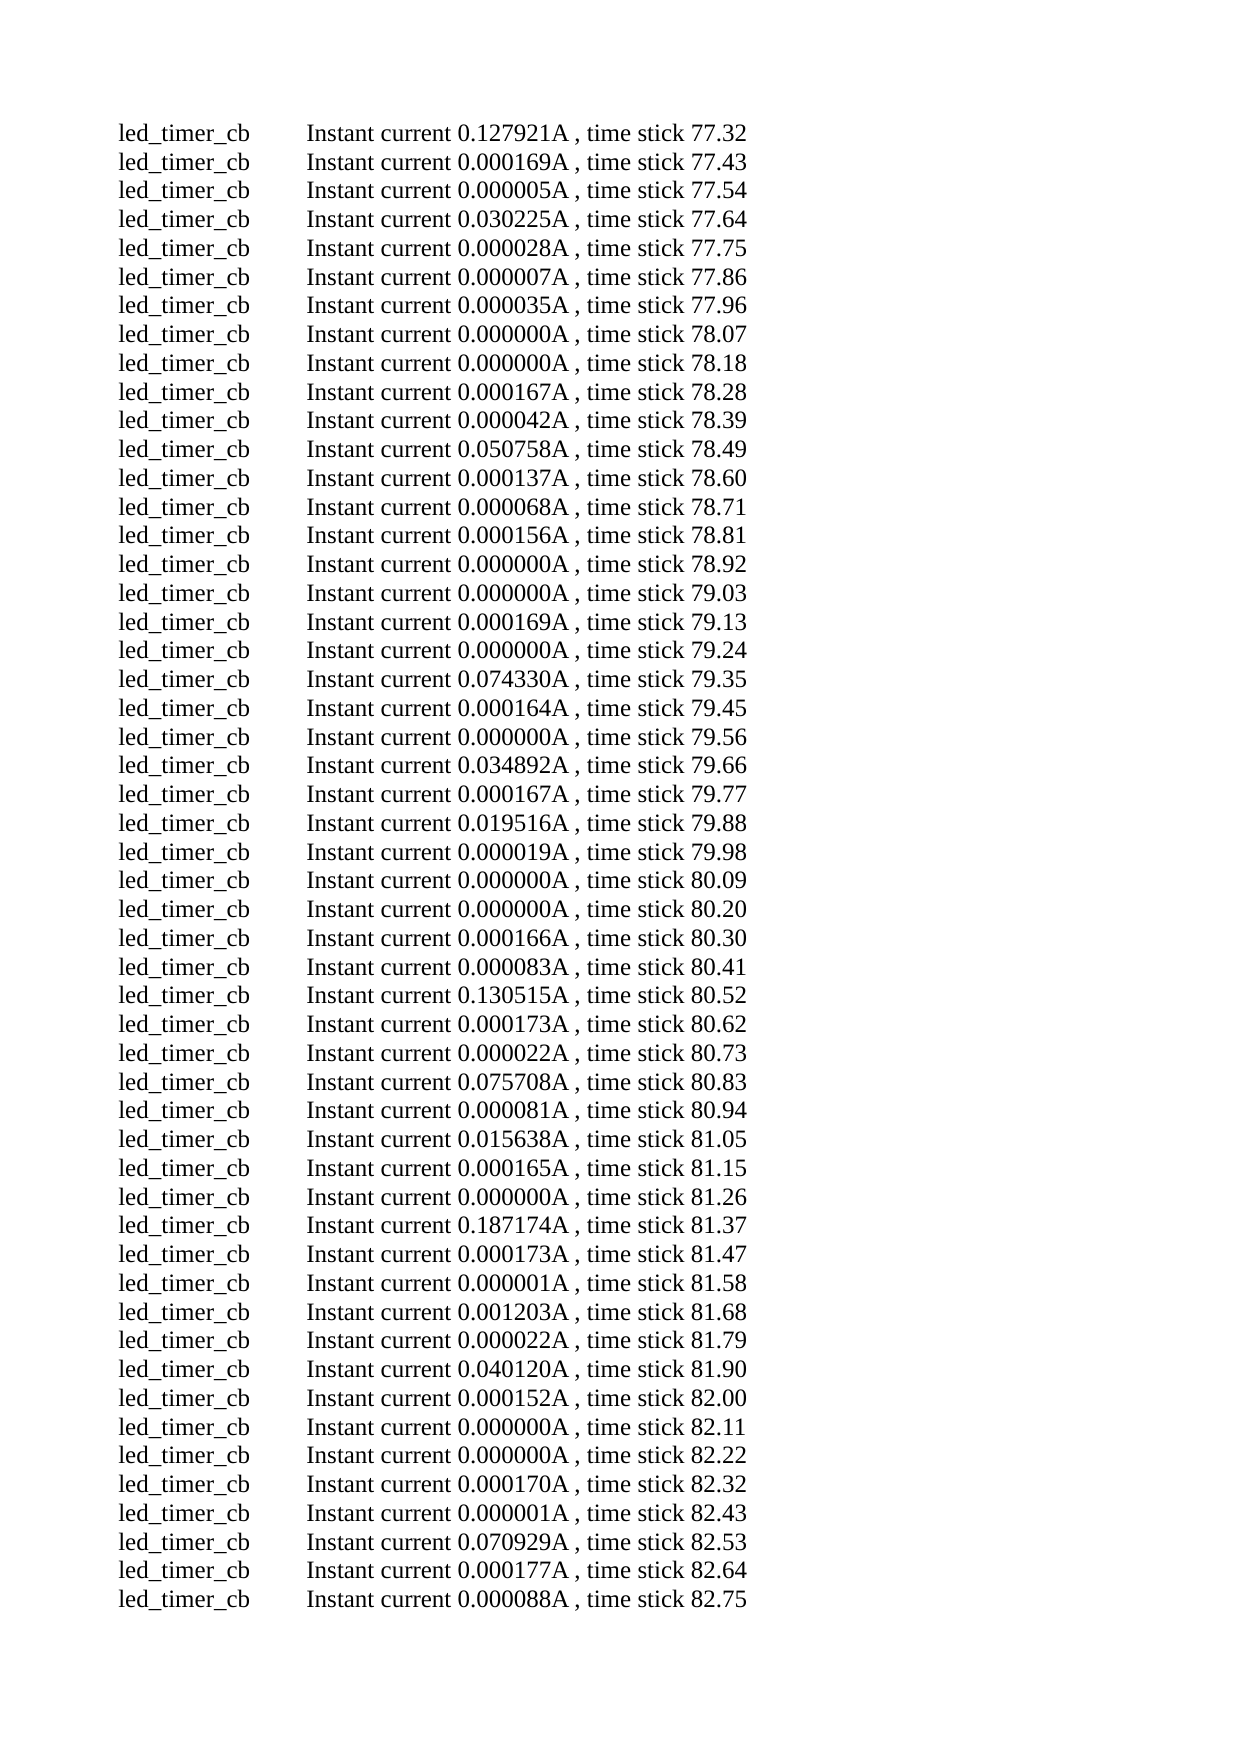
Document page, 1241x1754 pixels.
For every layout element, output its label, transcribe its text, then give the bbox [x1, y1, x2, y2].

text led_timer_cb Instant current 0.000170A , time stick 82.32 [118, 1469, 1122, 1498]
text led_timer_cb Instant current 0.000042A , time stick 78.39 [118, 406, 1122, 434]
text led_timer_cb Instant current 0.000169A , time stick 79.13 [118, 607, 1122, 636]
text led_timer_cb Instant current 0.000068A , time stick 78.71 [118, 492, 1122, 521]
text led_timer_cb Instant current 0.000000A , time stick 79.24 [118, 636, 1122, 664]
text led_timer_cb Instant current 0.000000A , time stick 80.20 [118, 894, 1122, 923]
text led_timer_cb Instant current 0.000001A , time stick 82.43 [118, 1498, 1122, 1527]
text led_timer_cb Instant current 0.000164A , time stick 79.45 [118, 693, 1122, 722]
text led_timer_cb Instant current 0.000166A , time stick 80.30 [118, 923, 1122, 952]
text led_timer_cb Instant current 0.040120A , time stick 81.90 [118, 1354, 1122, 1383]
text led_timer_cb Instant current 0.000165A , time stick 81.15 [118, 1153, 1122, 1182]
text led_timer_cb Instant current 0.000169A , time stick 77.43 [118, 147, 1122, 176]
text led_timer_cb Instant current 0.000035A , time stick 77.96 [118, 291, 1122, 319]
text led_timer_cb Instant current 0.187174A , time stick 81.37 [118, 1211, 1122, 1239]
text led_timer_cb Instant current 0.000007A , time stick 77.86 [118, 262, 1122, 291]
text led_timer_cb Instant current 0.000173A , time stick 81.47 [118, 1239, 1122, 1268]
text led_timer_cb Instant current 0.075708A , time stick 80.83 [118, 1067, 1122, 1096]
text led_timer_cb Instant current 0.127921A , time stick 77.32 [118, 118, 1122, 147]
text led_timer_cb Instant current 0.000019A , time stick 79.98 [118, 837, 1122, 866]
text led_timer_cb Instant current 0.030225A , time stick 77.64 [118, 204, 1122, 233]
text led_timer_cb Instant current 0.000156A , time stick 78.81 [118, 521, 1122, 549]
text led_timer_cb Instant current 0.000177A , time stick 82.64 [118, 1556, 1122, 1584]
text led_timer_cb Instant current 0.000001A , time stick 81.58 [118, 1268, 1122, 1297]
text led_timer_cb Instant current 0.000022A , time stick 80.73 [118, 1038, 1122, 1067]
text led_timer_cb Instant current 0.000000A , time stick 82.11 [118, 1412, 1122, 1441]
text led_timer_cb Instant current 0.000000A , time stick 79.56 [118, 722, 1122, 751]
text led_timer_cb Instant current 0.000088A , time stick 82.75 [118, 1584, 1122, 1613]
text led_timer_cb Instant current 0.000000A , time stick 79.03 [118, 578, 1122, 607]
text led_timer_cb Instant current 0.070929A , time stick 82.53 [118, 1527, 1122, 1556]
text led_timer_cb Instant current 0.000000A , time stick 81.26 [118, 1182, 1122, 1211]
text led_timer_cb Instant current 0.000081A , time stick 80.94 [118, 1096, 1122, 1124]
text led_timer_cb Instant current 0.000000A , time stick 80.09 [118, 866, 1122, 894]
text led_timer_cb Instant current 0.000000A , time stick 78.92 [118, 549, 1122, 578]
text led_timer_cb Instant current 0.034892A , time stick 79.66 [118, 751, 1122, 779]
text led_timer_cb Instant current 0.000152A , time stick 82.00 [118, 1383, 1122, 1412]
text led_timer_cb Instant current 0.000028A , time stick 77.75 [118, 233, 1122, 262]
text led_timer_cb Instant current 0.000022A , time stick 81.79 [118, 1326, 1122, 1354]
text led_timer_cb Instant current 0.000173A , time stick 80.62 [118, 1009, 1122, 1038]
text led_timer_cb Instant current 0.000083A , time stick 80.41 [118, 952, 1122, 981]
text led_timer_cb Instant current 0.050758A , time stick 78.49 [118, 434, 1122, 463]
text led_timer_cb Instant current 0.001203A , time stick 81.68 [118, 1297, 1122, 1326]
text led_timer_cb Instant current 0.000005A , time stick 77.54 [118, 176, 1122, 204]
text led_timer_cb Instant current 0.130515A , time stick 80.52 [118, 981, 1122, 1009]
text led_timer_cb Instant current 0.000000A , time stick 78.18 [118, 348, 1122, 377]
text led_timer_cb Instant current 0.019516A , time stick 79.88 [118, 808, 1122, 837]
text led_timer_cb Instant current 0.000137A , time stick 78.60 [118, 463, 1122, 492]
text led_timer_cb Instant current 0.074330A , time stick 79.35 [118, 664, 1122, 693]
text led_timer_cb Instant current 0.000000A , time stick 78.07 [118, 319, 1122, 348]
text led_timer_cb Instant current 0.000167A , time stick 79.77 [118, 779, 1122, 808]
text led_timer_cb Instant current 0.015638A , time stick 81.05 [118, 1124, 1122, 1153]
text led_timer_cb Instant current 0.000167A , time stick 78.28 [118, 377, 1122, 406]
text led_timer_cb Instant current 0.000000A , time stick 82.22 [118, 1441, 1122, 1469]
